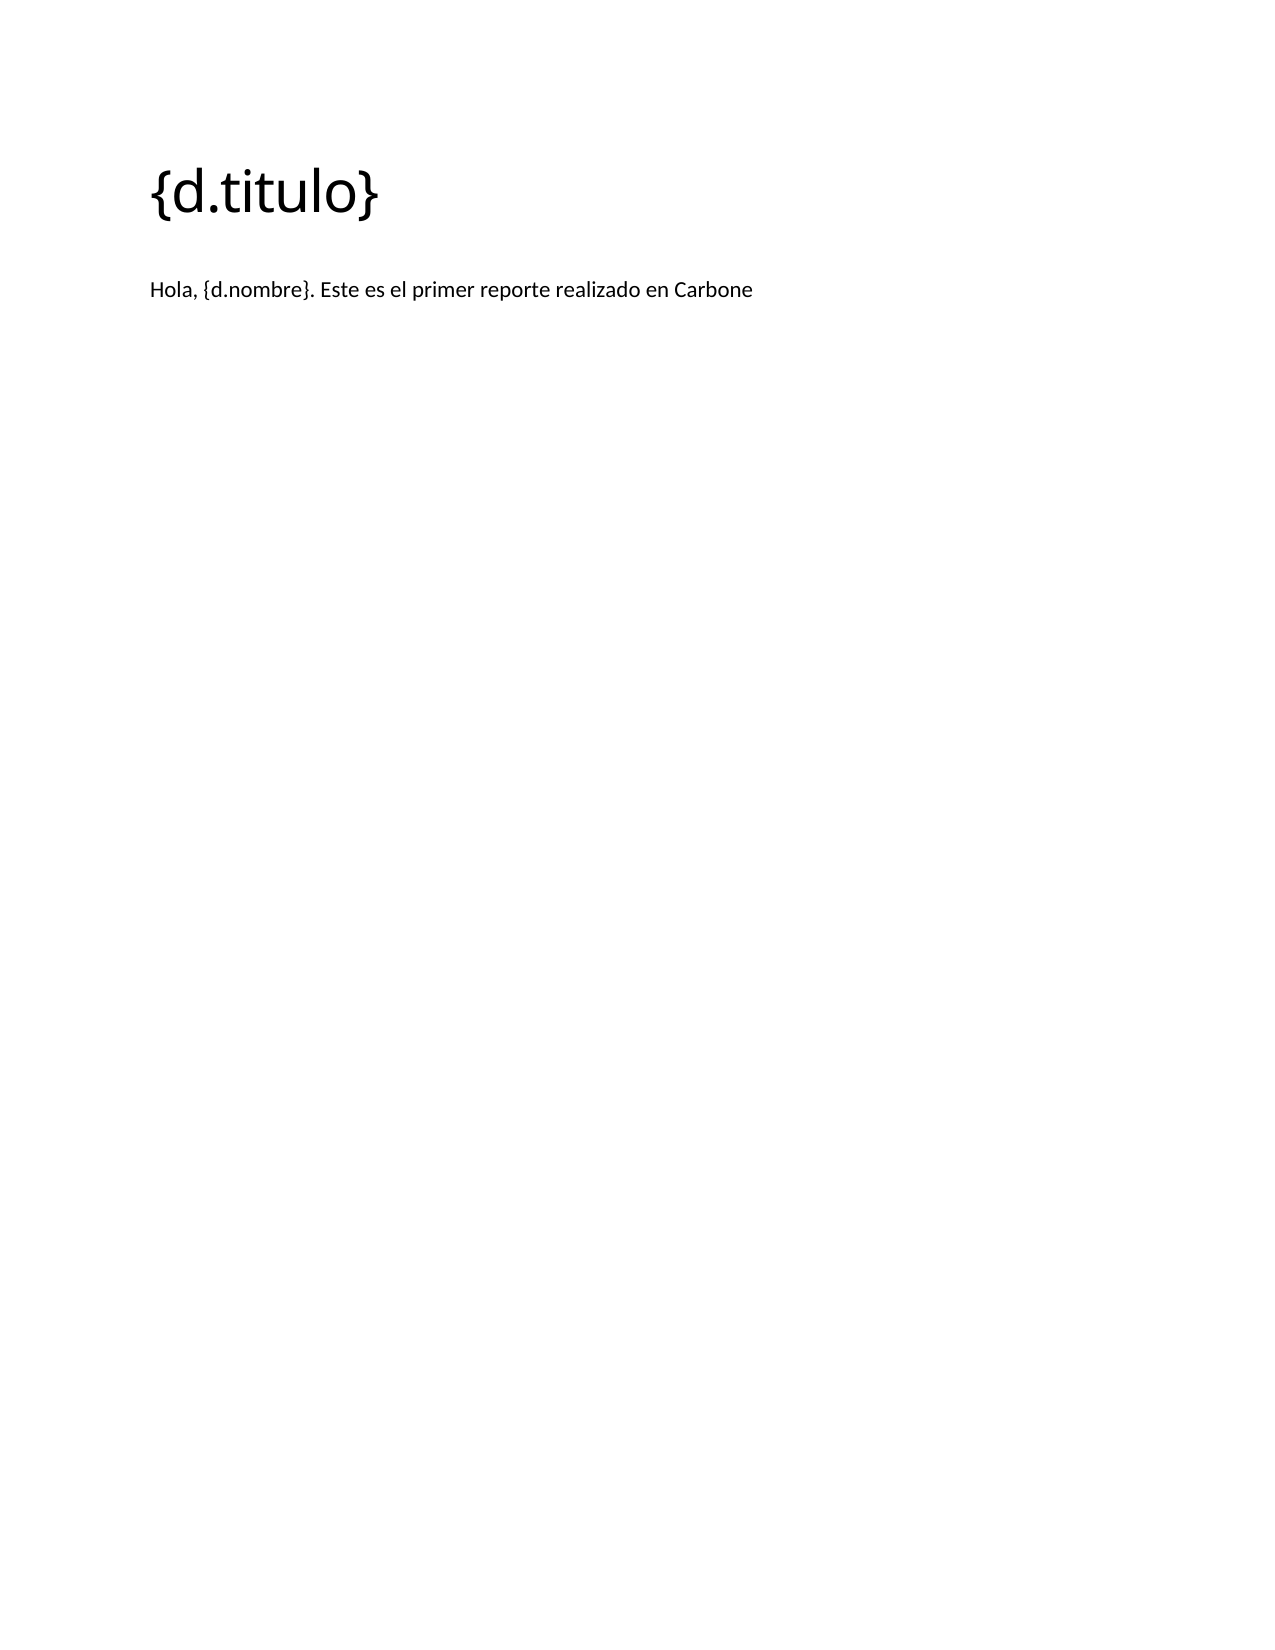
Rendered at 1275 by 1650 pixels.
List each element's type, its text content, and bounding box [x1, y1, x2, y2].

title {d.titulo} [150, 150, 1125, 229]
text Hola, {d.nombre}. Este es el primer reporte realizado en Carbone [150, 275, 1125, 303]
